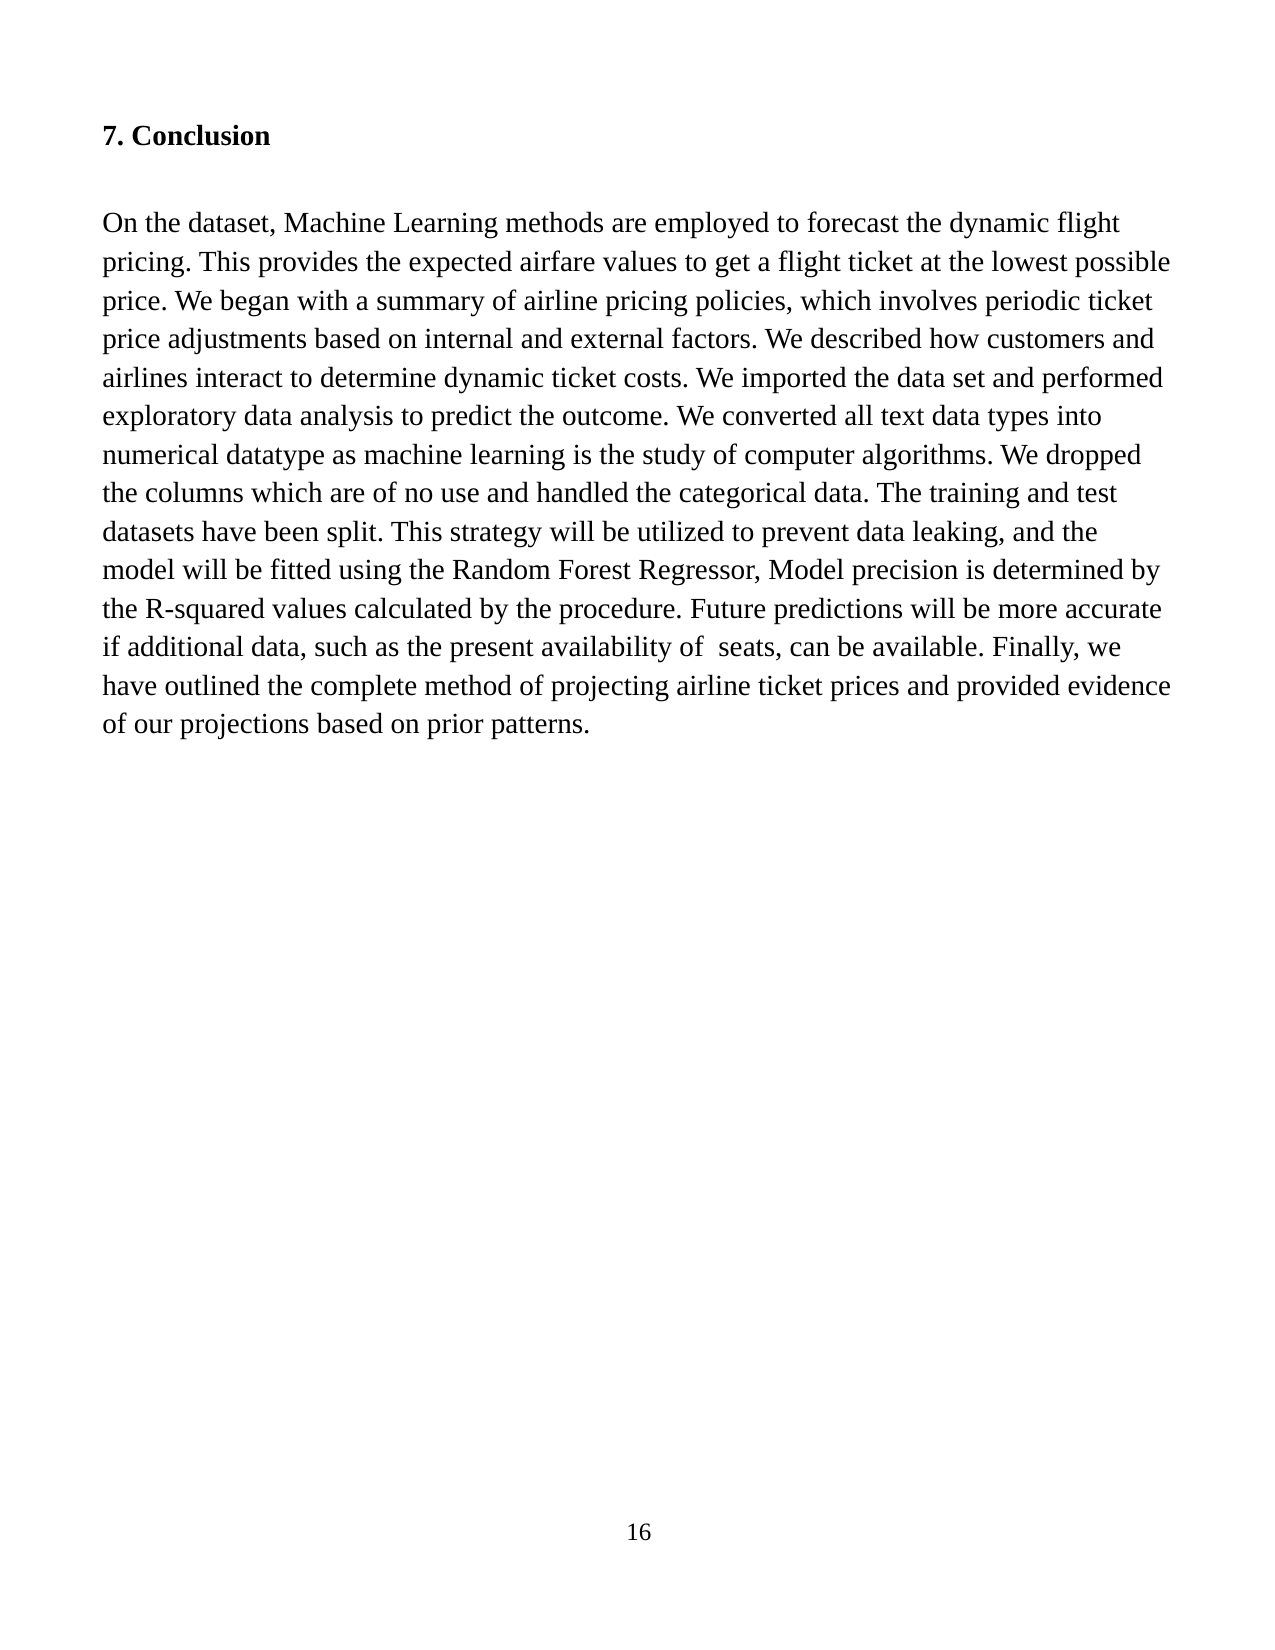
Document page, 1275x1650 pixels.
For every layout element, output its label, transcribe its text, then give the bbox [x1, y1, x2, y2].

text 7. Conclusion [102, 118, 1175, 152]
text On the dataset, Machine Learning methods are employed to forecast the dynamic flight pricing. This provides the expected airfare values to get a flight ticket at the lowest possible price. We began with a summary of airline pricing policies, which involves periodic ticket price adjustments based on internal and external factors. We described how customers and airlines interact to determine dynamic ticket costs. We imported the data set and performed exploratory data analysis to predict the outcome. We converted all text data types into numerical datatype as machine learning is the study of computer algorithms. We dropped the columns which are of no use and handled the categorical data. The training and test datasets have been split. This strategy will be utilized to prevent data leaking, and the model will be fitted using the Random Forest Regressor, Model precision is determined by the R-squared values calculated by the procedure. Future predictions will be more accurate if additional data, such as the present availability of seats, can be available. Finally, we have outlined the complete method of projecting airline ticket prices and provided evidence of our projections based on prior patterns. [102, 206, 1175, 740]
